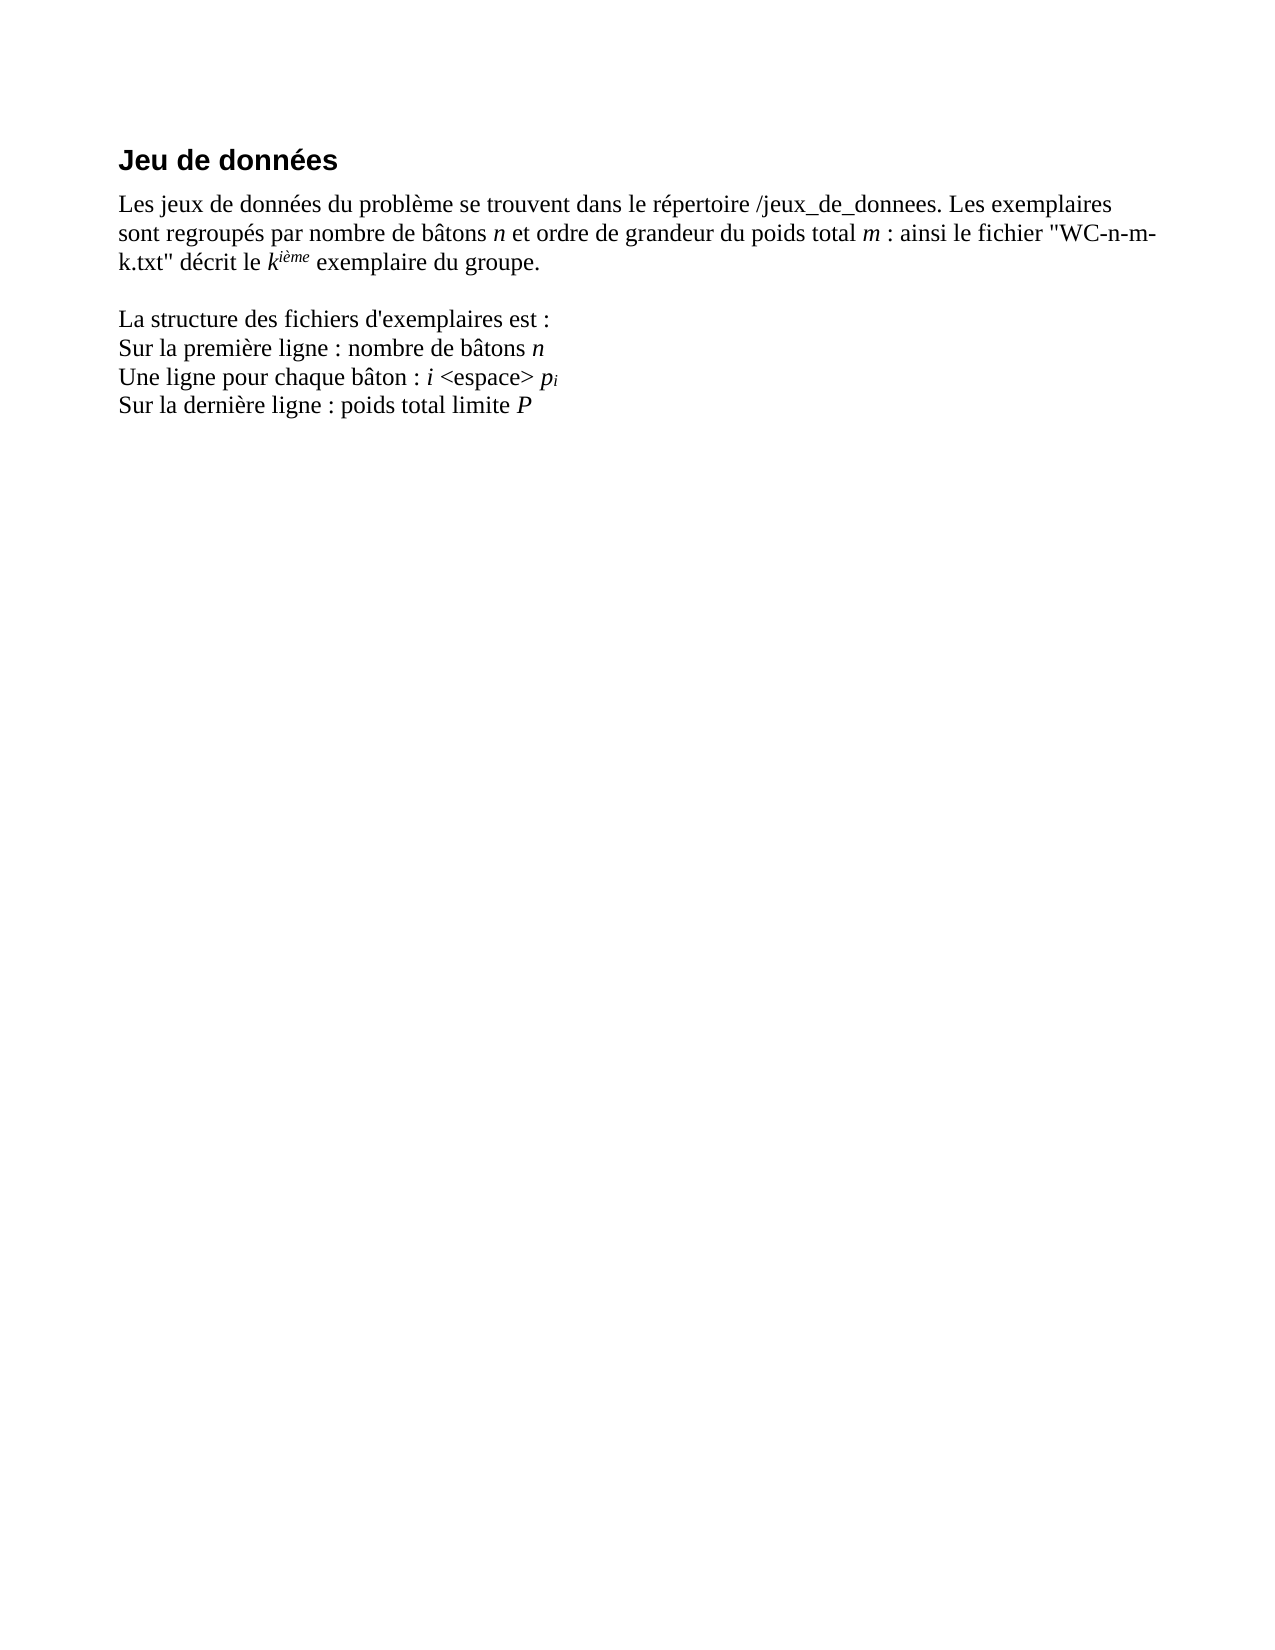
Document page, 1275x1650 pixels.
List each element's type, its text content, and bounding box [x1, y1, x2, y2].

text Les jeux de données du problème se trouvent dans le répertoire /jeux_de_donnees. Les exemplaires sont regroupés par nombre de bâtons n et ordre de grandeur du poids total m : ainsi le fichier "WC-n-m-k.txt" décrit le kième exemplaire du groupe. [118, 189, 1157, 275]
text La structure des fichiers d'exemplaires est : [118, 304, 1157, 333]
text Une ligne pour chaque bâton : i <espace> pi [118, 362, 1157, 390]
text Sur la dernière ligne : poids total limite P [118, 390, 1157, 419]
subtitle Jeu de données [118, 143, 1157, 177]
text Sur la première ligne : nombre de bâtons n [118, 333, 1157, 362]
